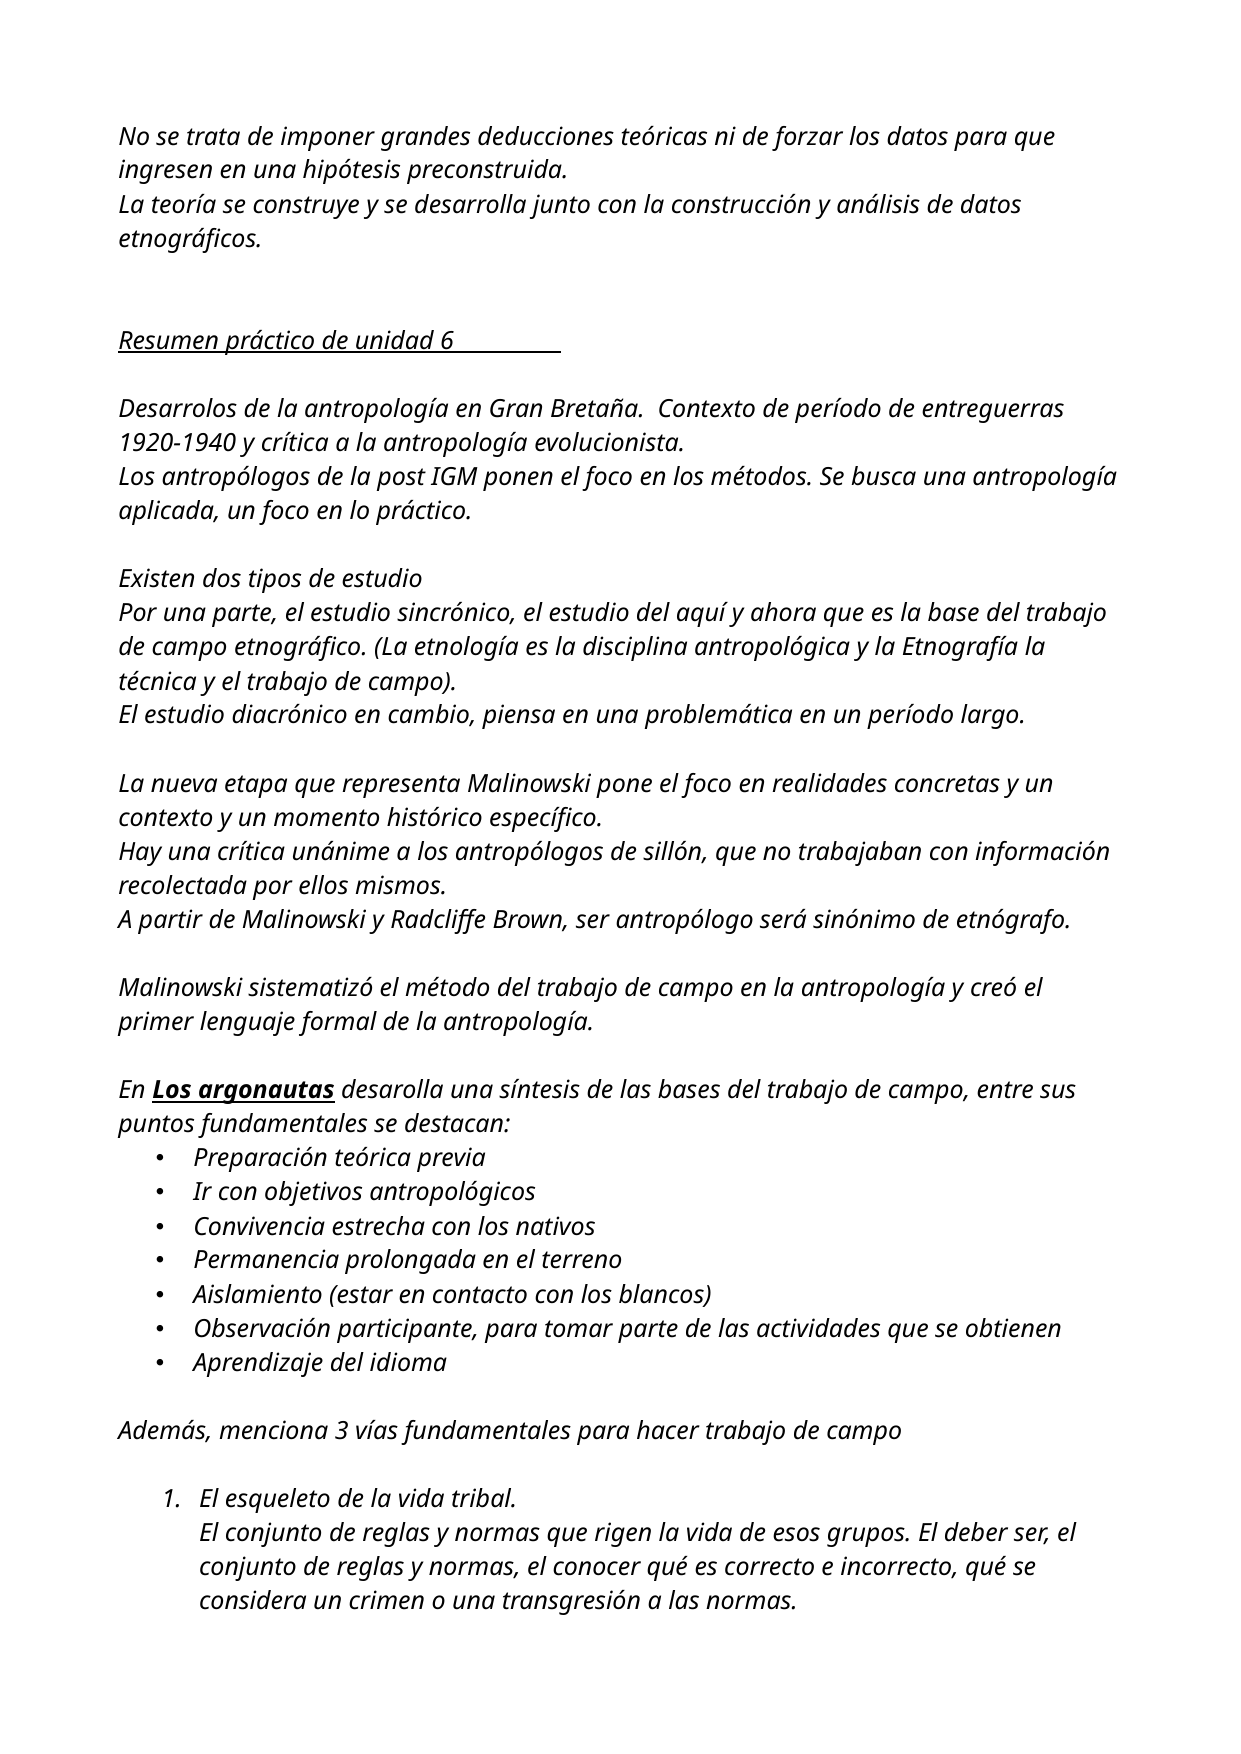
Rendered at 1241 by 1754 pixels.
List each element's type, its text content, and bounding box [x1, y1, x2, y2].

list Permanencia prolongada en el terreno [156, 1242, 1122, 1276]
list Aprendizaje del idioma [156, 1344, 1122, 1378]
text Además, menciona 3 vías fundamentales para hacer trabajo de campo [118, 1412, 1122, 1447]
text A partir de Malinowski y Radcliffe Brown, ser antropólogo será sinónimo de etnógrafo. [118, 902, 1122, 936]
text Los antropólogos de la post IGM ponen el foco en los métodos. Se busca una antropología aplicada, un foco en lo práctico. [118, 459, 1122, 527]
list Preparación teórica previa [156, 1140, 1122, 1174]
list Convivencia estrecha con los nativos [156, 1208, 1122, 1242]
text La nueva etapa que representa Malinowski pone el foco en realidades concretas y un contexto y un momento histórico específico. [118, 765, 1122, 833]
list Observación participante, para tomar parte de las actividades que se obtienen [156, 1310, 1122, 1344]
list El esqueleto de la vida tribal. El conjunto de reglas y normas que rigen la vida de esos grupos. El deber ser, el conjunto de reglas y normas, el conocer qué es correcto e incorrecto, qué se considera un crimen o una transgresión a las normas. [161, 1481, 1122, 1617]
text Resumen práctico de unidad 6 [118, 322, 1122, 357]
list Ir con objetivos antropológicos [156, 1174, 1122, 1208]
text En Los argonautas desarolla una síntesis de las bases del trabajo de campo, entre sus puntos fundamentales se destacan: [118, 1072, 1122, 1140]
text No se trata de imponer grandes deducciones teóricas ni de forzar los datos para que ingresen en una hipótesis preconstruida. La teoría se construye y se desarrolla junto con la construcción y análisis de datos etnográficos. [118, 118, 1122, 254]
text Existen dos tipos de estudio [118, 561, 1122, 595]
text Por una parte, el estudio sincrónico, el estudio del aquí y ahora que es la base del trabajo de campo etnográfico. (La etnología es la disciplina antropológica y la Etnografía la técnica y el trabajo de campo). [118, 595, 1122, 697]
text El estudio diacrónico en cambio, piensa en una problemática en un período largo. [118, 697, 1122, 731]
list Aislamiento (estar en contacto con los blancos) [156, 1276, 1122, 1310]
text Malinowski sistematizó el método del trabajo de campo en la antropología y creó el primer lenguaje formal de la antropología. [118, 970, 1122, 1038]
text Desarrolos de la antropología en Gran Bretaña. Contexto de período de entreguerras 1920-1940 y crítica a la antropología evolucionista. [118, 391, 1122, 459]
text Hay una crítica unánime a los antropólogos de sillón, que no trabajaban con información recolectada por ellos mismos. [118, 833, 1122, 902]
